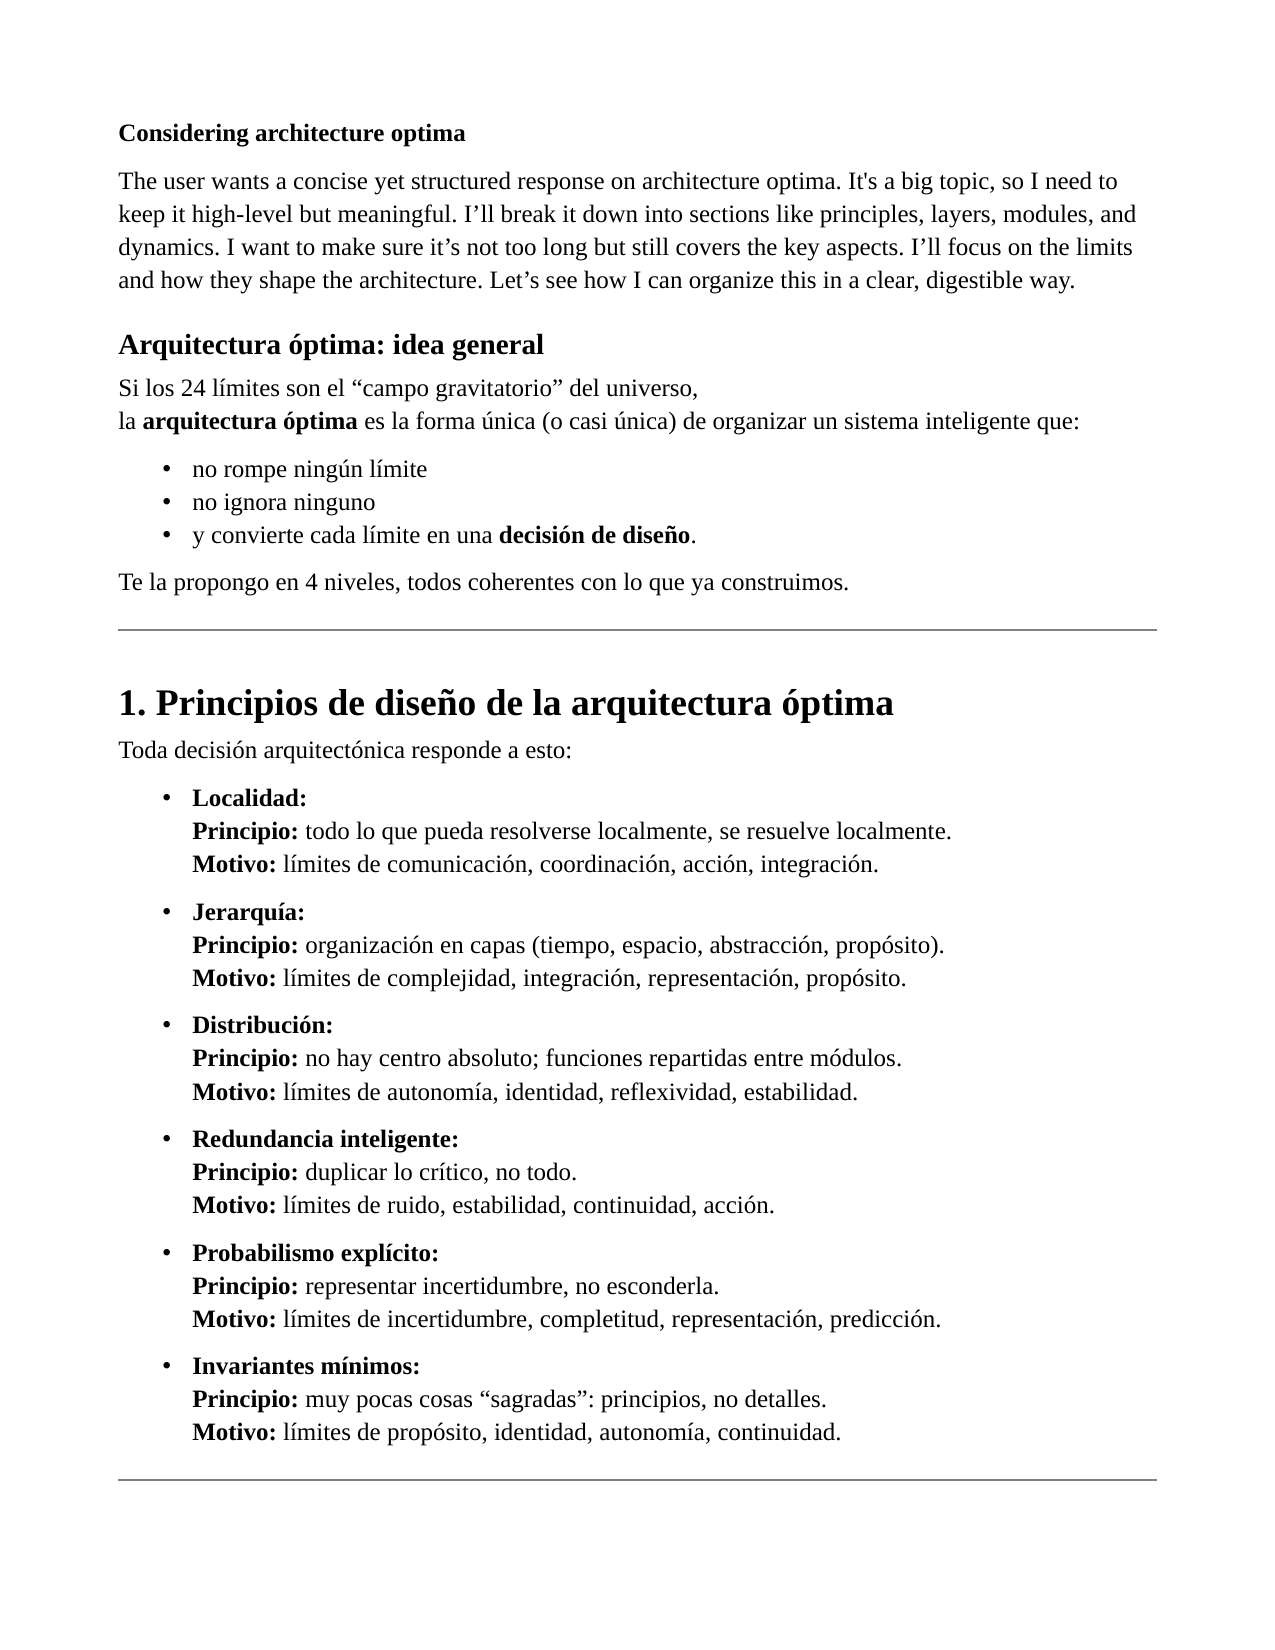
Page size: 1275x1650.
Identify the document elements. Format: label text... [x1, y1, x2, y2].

subtitle Arquitectura óptima: idea general [118, 327, 1157, 361]
list Jerarquía: Principio: organización en capas (tiempo, espacio, abstracción, propósito). Motivo: límites de complejidad, integración, representación, propósito. [162, 897, 1157, 992]
text The user wants a concise yet structured response on architecture optima. It's a big topic, so I need to keep it high-level but meaningful. I’ll break it down into sections like principles, layers, modules, and dynamics. I want to make sure it’s not too long but still covers the key aspects. I’ll focus on the limits and how they shape the architecture. Let’s see how I can organize this in a clear, digestible way. [118, 166, 1157, 293]
subtitle 1. Principios de diseño de la arquitectura óptima [118, 680, 1157, 723]
list no ignora ninguno [162, 487, 1157, 515]
list Distribución: Principio: no hay centro absoluto; funciones repartidas entre módulos. Motivo: límites de autonomía, identidad, reflexividad, estabilidad. [162, 1011, 1157, 1105]
list Probabilismo explícito: Principio: representar incertidumbre, no esconderla. Motivo: límites de incertidumbre, completitud, representación, predicción. [162, 1238, 1157, 1333]
list no rompe ningún límite [162, 454, 1157, 482]
text Si los 24 límites son el “campo gravitatorio” del universo, la arquitectura óptima es la forma única (o casi única) de organizar un sistema inteligente que: [118, 373, 1157, 435]
list Redundancia inteligente: Principio: duplicar lo crítico, no todo. Motivo: límites de ruido, estabilidad, continuidad, acción. [162, 1124, 1157, 1219]
text Toda decisión arquitectónica responde a esto: [118, 736, 1157, 764]
list Localidad: Principio: todo lo que pueda resolverse localmente, se resuelve localmente. Motivo: límites de comunicación, coordinación, acción, integración. [162, 783, 1157, 878]
text Considering architecture optima [118, 118, 1157, 147]
list Invariantes mínimos: Principio: muy pocas cosas “sagradas”: principios, no detalles. Motivo: límites de propósito, identidad, autonomía, continuidad. [162, 1351, 1157, 1446]
list y convierte cada límite en una decisión de diseño. [162, 520, 1157, 548]
text Te la propongo en 4 niveles, todos coherentes con lo que ya construimos. [118, 567, 1157, 596]
